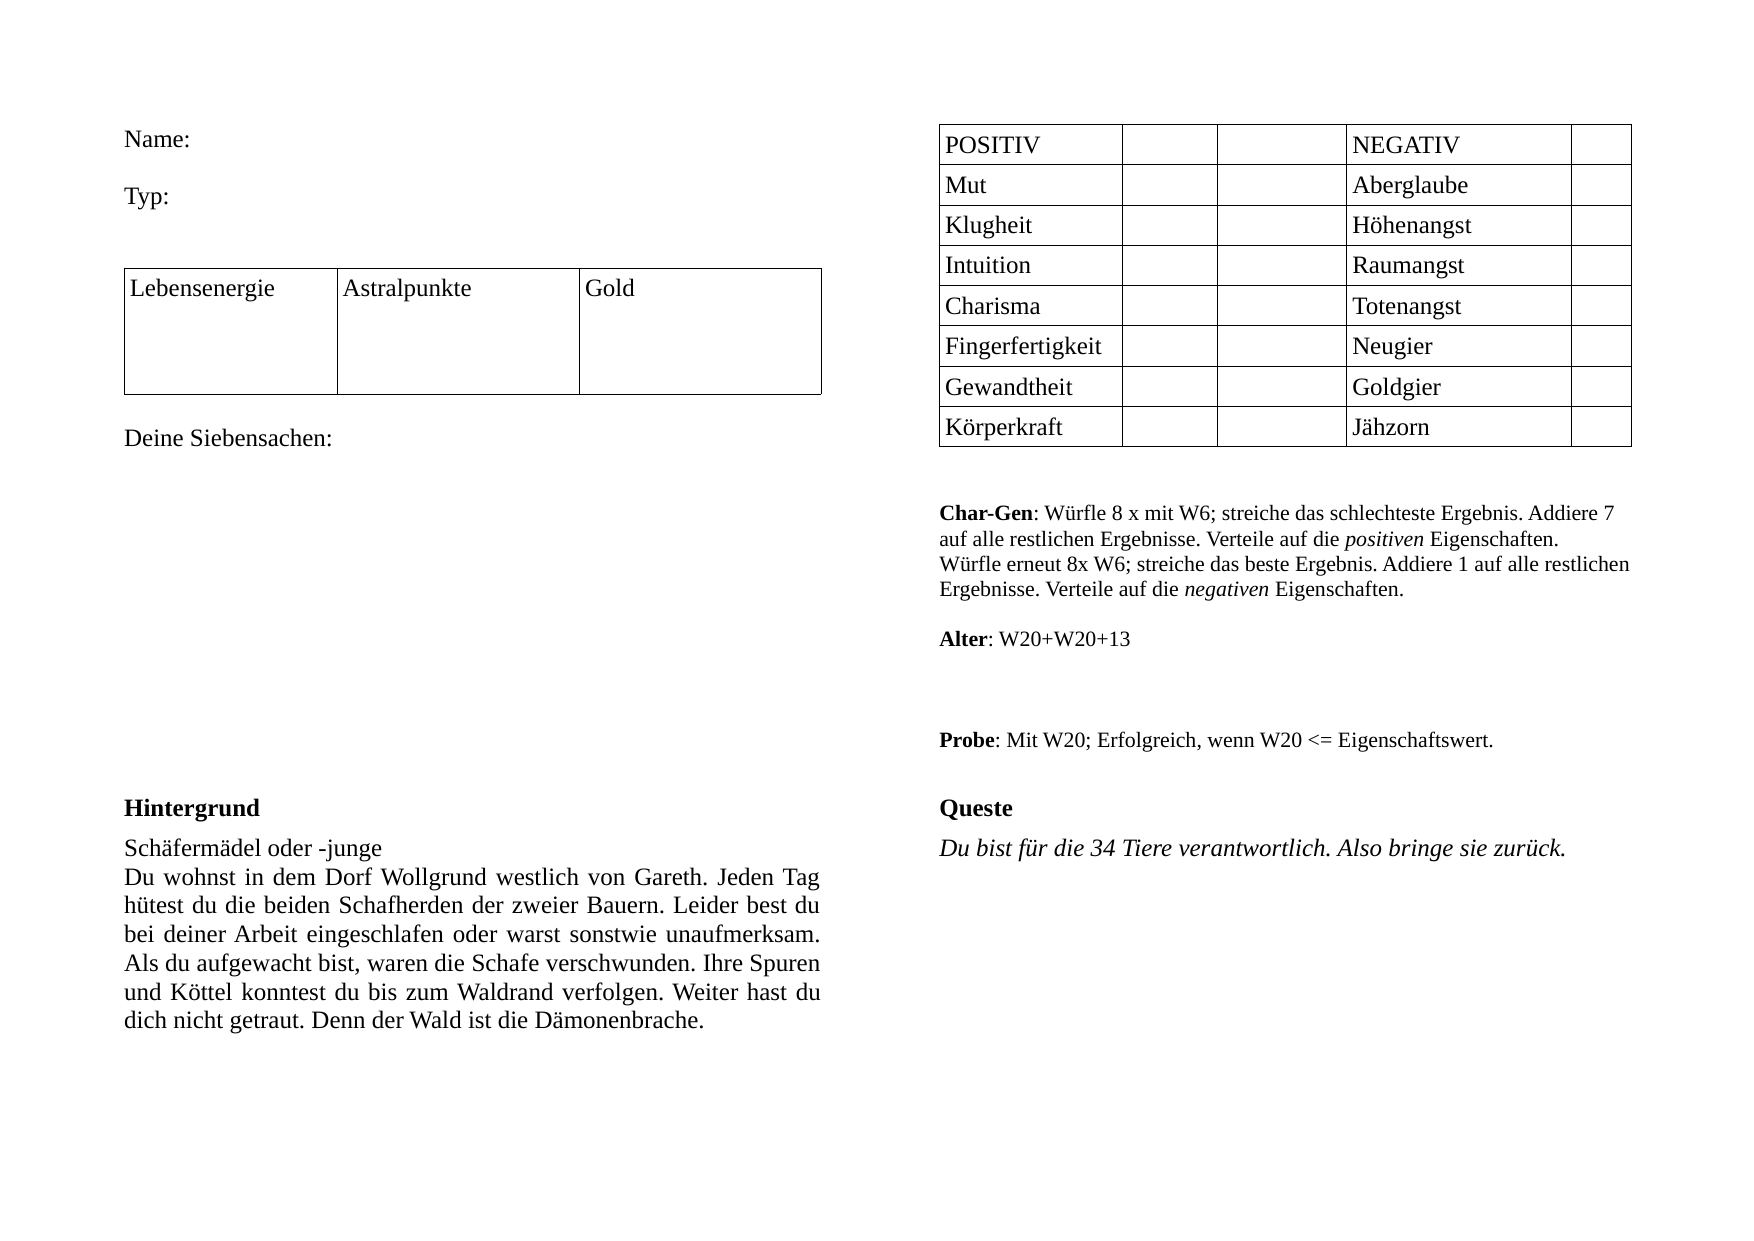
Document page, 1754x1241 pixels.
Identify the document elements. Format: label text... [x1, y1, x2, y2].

table_cell [1123, 367, 1217, 406]
table_header POSITIV [940, 125, 1122, 164]
table_cell [1572, 246, 1631, 285]
table_cell [827, 827, 933, 1040]
table_cell [1218, 367, 1346, 406]
table_cell Schäfermädel oder -junge Du wohnst in dem Dorf Wollgrund westlich von Gareth. Jeden Tag hütest du die beiden Schafherden der zweier Bauern. Leider best du bei deiner Arbeit eingeschlafen oder warst sonstwie unaufmerksam. Als du aufgewacht bist, waren die Schafe verschwunden. Ihre Spuren und Köttel konntest du bis zum Waldrand verfolgen. Weiter hast du dich nicht getraut. Denn der Wald ist die Dämonenbrache. [118, 827, 827, 1040]
table_cell Jähzorn [1347, 407, 1571, 446]
table_header Gold [580, 269, 821, 394]
table_cell [1123, 407, 1217, 446]
table_cell Klugheit [940, 206, 1122, 245]
table_cell [1218, 165, 1346, 204]
table_header Name: Typ: Deine Siebensachen: [118, 118, 827, 787]
table_cell Mut [940, 165, 1122, 204]
table_cell [1123, 246, 1217, 285]
table_cell Goldgier [1347, 367, 1571, 406]
table_cell [1218, 407, 1346, 446]
table_cell Totenangst [1347, 286, 1571, 325]
table_cell Intuition [940, 246, 1122, 285]
table_header [1123, 125, 1217, 164]
table_cell [1123, 165, 1217, 204]
table_header Char-Gen: Würfle 8 x mit W6; streiche das schlechteste Ergebnis. Addiere 7 auf alle restlichen Ergebnisse. Verteile auf die positiven Eigenschaften. Würfle erneut 8x W6; streiche das beste Ergebnis. Addiere 1 auf alle restlichen Ergebnisse. Verteile auf die negativen Eigenschaften. Alter: W20+W20+13 Probe: Mit W20; Erfolgreich, wenn W20 <= Eigenschaftswert. [933, 118, 1636, 787]
table_cell [1572, 165, 1631, 204]
table_cell Du bist für die 34 Tiere verantwortlich. Also bringe sie zurück. [933, 827, 1636, 1040]
table_cell [1123, 206, 1217, 245]
table_cell [1572, 326, 1631, 366]
table_cell Höhenangst [1347, 206, 1571, 245]
table_cell [827, 787, 933, 827]
table_cell Körperkraft [940, 407, 1122, 446]
table_header [1572, 125, 1631, 164]
table_cell [1218, 206, 1346, 245]
table_cell [1123, 326, 1217, 366]
table_cell [1572, 286, 1631, 325]
table_cell Charisma [940, 286, 1122, 325]
table_cell [1218, 286, 1346, 325]
table_header Astralpunkte [338, 269, 579, 394]
table_header Lebensenergie [125, 269, 337, 394]
table_cell Raumangst [1347, 246, 1571, 285]
table_header [1218, 125, 1346, 164]
table_cell [1572, 367, 1631, 406]
table_header NEGATIV [1347, 125, 1571, 164]
table_cell [1572, 407, 1631, 446]
table_cell [1123, 286, 1217, 325]
table_cell Hintergrund [118, 787, 827, 827]
table_cell Neugier [1347, 326, 1571, 366]
table_cell [1572, 206, 1631, 245]
table_cell [1218, 326, 1346, 366]
table_header [827, 118, 933, 787]
table_cell Fingerfertigkeit [940, 326, 1122, 366]
table_cell Aberglaube [1347, 165, 1571, 204]
table_cell Queste [933, 787, 1636, 827]
table_cell [1218, 246, 1346, 285]
table_cell Gewandtheit [940, 367, 1122, 406]
